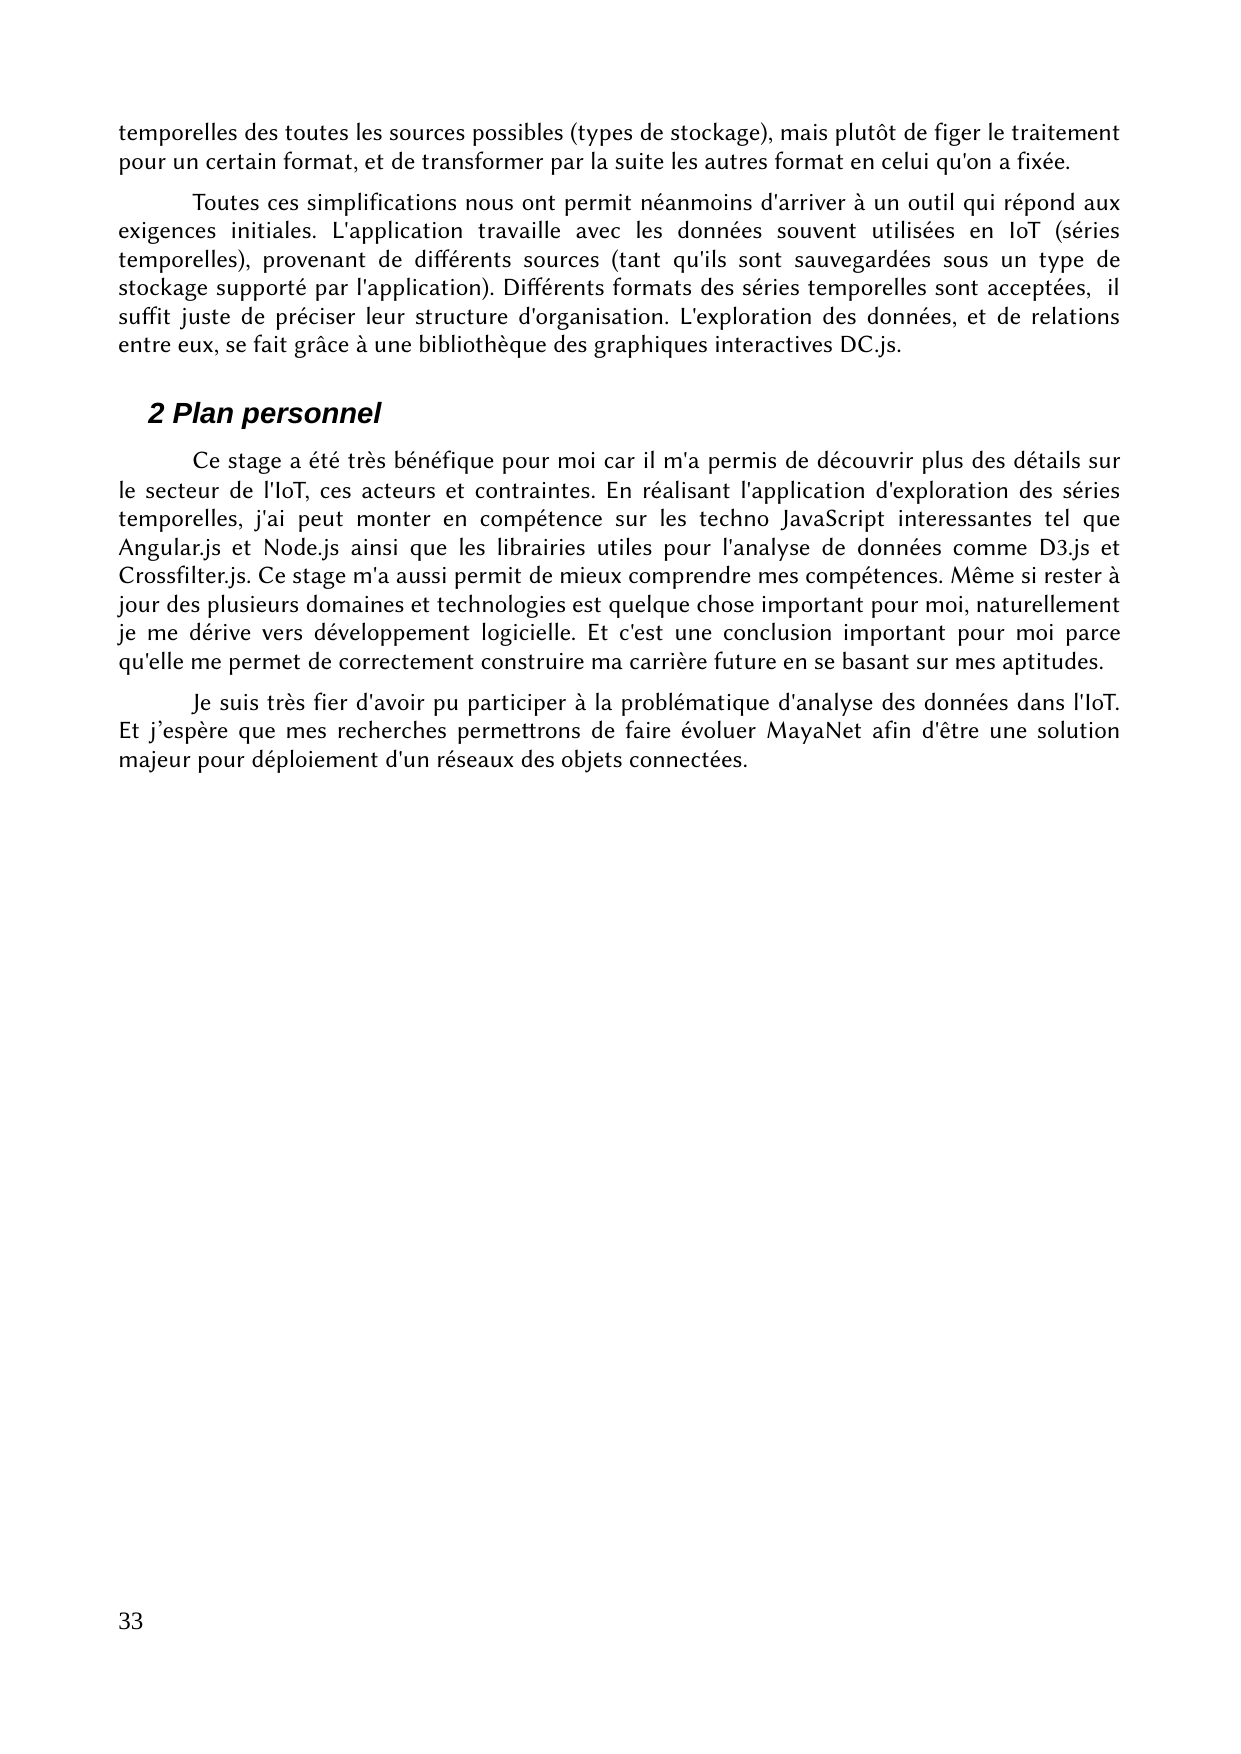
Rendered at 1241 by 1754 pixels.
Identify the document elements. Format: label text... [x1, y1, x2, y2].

text Toutes ces simplifications nous ont permit néanmoins d'arriver à un outil qui répond aux exigences initiales. L'application travaille avec les données souvent utilisées en IoT (séries temporelles), provenant de différents sources (tant qu'ils sont sauvegardées sous un type de stockage supporté par l'application). Différents formats des séries temporelles sont acceptées, il suffit juste de préciser leur structure d'organisation. L'exploration des données, et de relations entre eux, se fait grâce à une bibliothèque des graphiques interactives DC.js. [118, 188, 1122, 359]
text Je suis très fier d'avoir pu participer à la problématique d'analyse des données dans l'IoT. Et j’espère que mes recherches permettrons de faire évoluer MayaNet afin d'être une solution majeur pour déploiement d'un réseaux des objets connectées. [118, 688, 1122, 774]
text temporelles des toutes les sources possibles (types de stockage), mais plutôt de figer le traitement pour un certain format, et de transformer par la suite les autres format en celui qu'on a fixée. [118, 118, 1122, 175]
text Ce stage a été très bénéfique pour moi car il m'a permis de découvrir plus des détails sur le secteur de l'IoT, ces acteurs et contraintes. En réalisant l'application d'exploration des séries temporelles, j'ai peut monter en compétence sur les techno JavaScript interessantes tel que Angular.js et Node.js ainsi que les librairies utiles pour l'analyse de données comme D3.js et Crossfilter.js. Ce stage m'a aussi permit de mieux comprendre mes compétences. Même si rester à jour des plusieurs domaines et technologies est quelque chose important pour moi, naturellement je me dérive vers développement logicielle. Et c'est une conclusion important pour moi parce qu'elle me permet de correctement construire ma carrière future en se basant sur mes aptitudes. [118, 442, 1122, 676]
subtitle Plan personnel [118, 396, 1122, 430]
